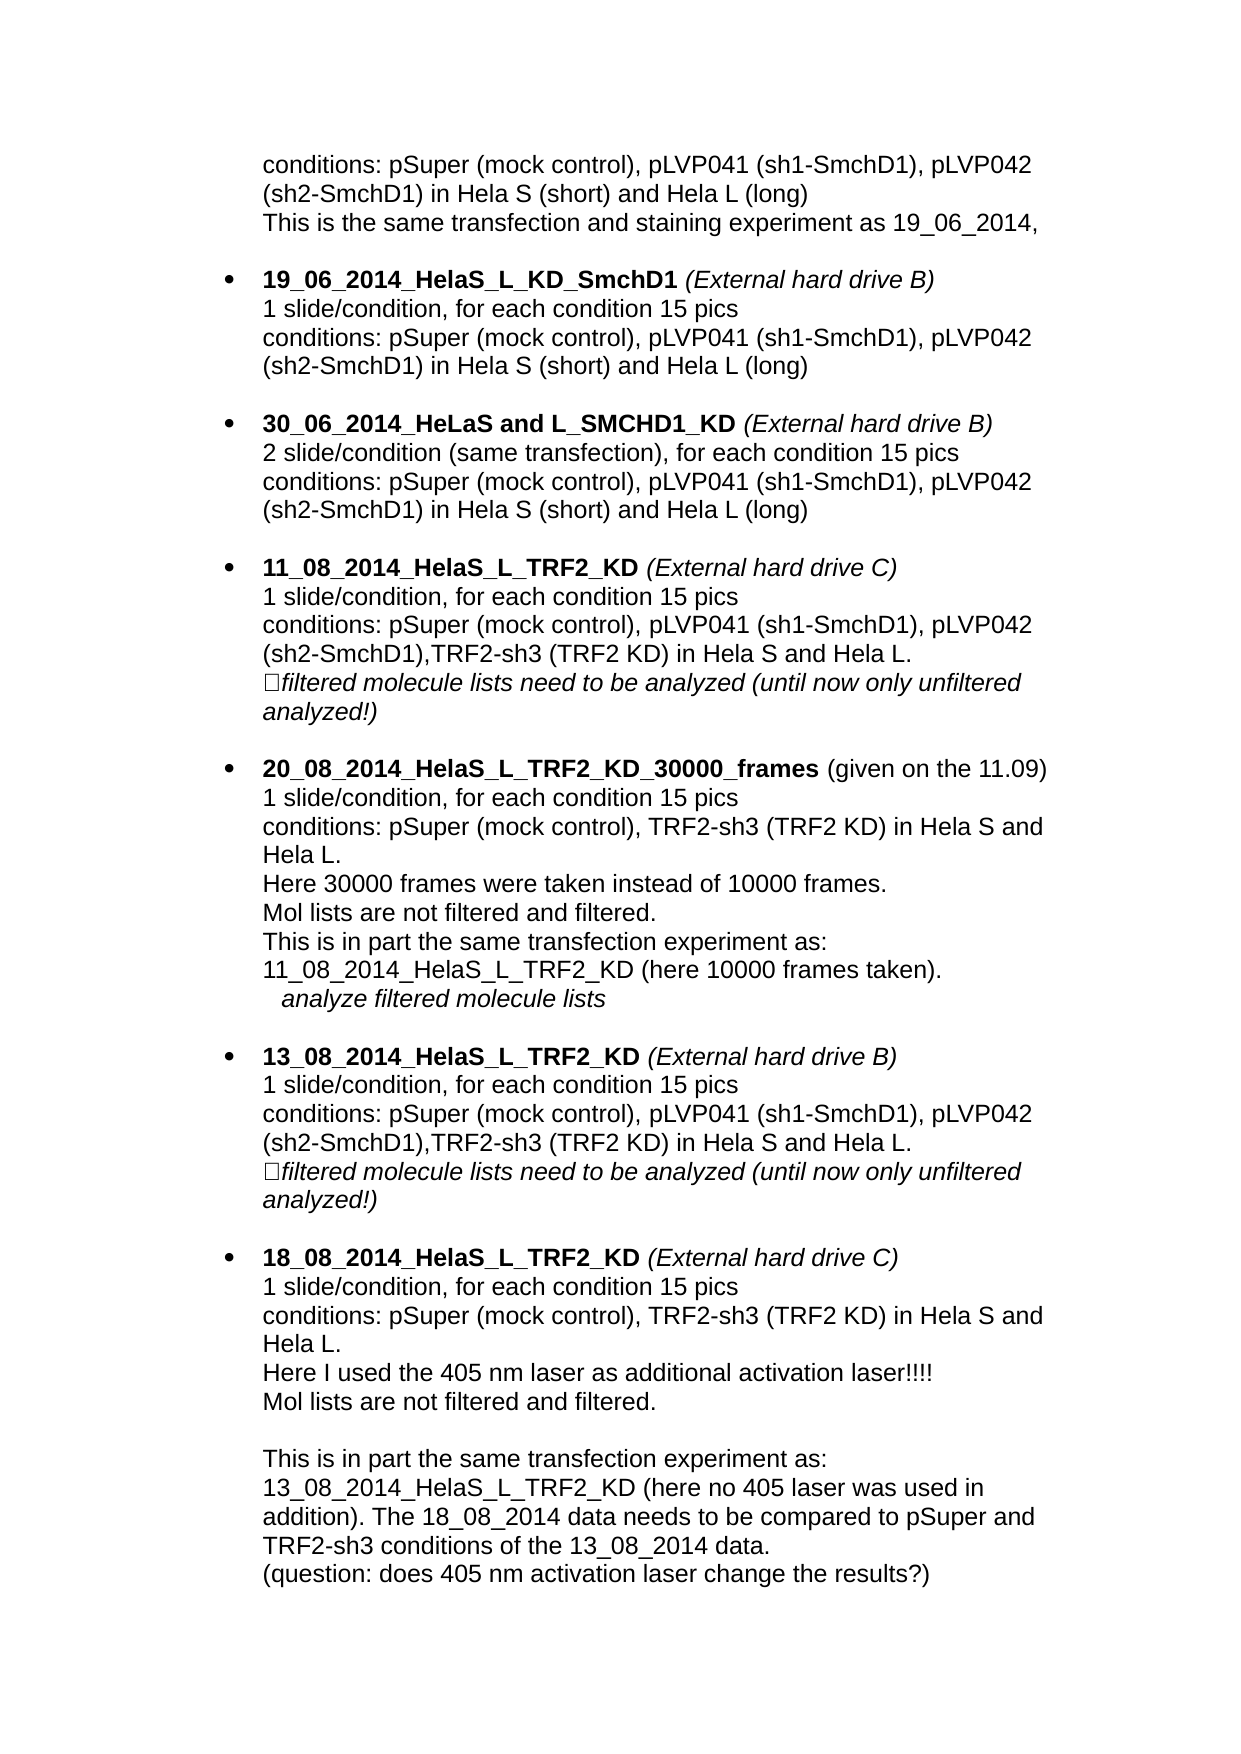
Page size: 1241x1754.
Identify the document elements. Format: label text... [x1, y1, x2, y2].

list 13_08_2014_HelaS_L_TRF2_KD (External hard drive B) [225, 1042, 1053, 1071]
list Here 30000 frames were taken instead of 10000 frames. [262, 869, 1053, 898]
list This is in part the same transfection experiment as: 11_08_2014_HelaS_L_TRF2_KD (here 10000 frames taken). [262, 927, 1053, 984]
list Mol lists are not filtered and filtered. [262, 898, 1053, 927]
list 30_06_2014_HeLaS and L_SMCHD1_KD (External hard drive B) [225, 409, 1053, 438]
text analyze filtered molecule lists [187, 984, 1053, 1013]
list This is the same transfection and staining experiment as 19_06_2014, [262, 207, 1053, 236]
list conditions: pSuper (mock control), pLVP041 (sh1-SmchD1), pLVP042 (sh2-SmchD1),TRF2-sh3 (TRF2 KD) in Hela S and Hela L. [262, 1099, 1053, 1157]
list Mol lists are not filtered and filtered. [262, 1387, 1053, 1416]
list conditions: pSuper (mock control), pLVP041 (sh1-SmchD1), pLVP042 (sh2-SmchD1),TRF2-sh3 (TRF2 KD) in Hela S and Hela L. [262, 610, 1053, 668]
list conditions: pSuper (mock control), pLVP041 (sh1-SmchD1), pLVP042 (sh2-SmchD1) in Hela S (short) and Hela L (long) [262, 323, 1053, 380]
list 11_08_2014_HelaS_L_TRF2_KD (External hard drive C) [225, 553, 1053, 582]
list 1 slide/condition, for each condition 15 pics [262, 294, 1053, 323]
list conditions: pSuper (mock control), pLVP041 (sh1-SmchD1), pLVP042 (sh2-SmchD1) in Hela S (short) and Hela L (long) [262, 466, 1053, 524]
text filtered molecule lists need to be analyzed (until now only unfiltered analyzed!) [262, 668, 1053, 725]
list 2 slide/condition (same transfection), for each condition 15 pics [262, 438, 1053, 466]
list conditions: pSuper (mock control), TRF2-sh3 (TRF2 KD) in Hela S and Hela L. [262, 1301, 1053, 1358]
list 1 slide/condition, for each condition 15 pics [262, 1071, 1053, 1099]
list conditions: pSuper (mock control), pLVP041 (sh1-SmchD1), pLVP042 (sh2-SmchD1) in Hela S (short) and Hela L (long) [262, 150, 1053, 207]
list 19_06_2014_HelaS_L_KD_SmchD1 (External hard drive B) [225, 265, 1053, 294]
list 20_08_2014_HelaS_L_TRF2_KD_30000_frames (given on the 11.09) [225, 754, 1053, 783]
list Here I used the 405 nm laser as additional activation laser!!!! [262, 1358, 1053, 1387]
list 1 slide/condition, for each condition 15 pics [262, 1272, 1053, 1301]
list 18_08_2014_HelaS_L_TRF2_KD (External hard drive C) [225, 1243, 1053, 1272]
list This is in part the same transfection experiment as: 13_08_2014_HelaS_L_TRF2_KD (here no 405 laser was used in addition). The 18_08_2014 data needs to be compared to pSuper and TRF2-sh3 conditions of the 13_08_2014 data. [262, 1444, 1053, 1559]
list conditions: pSuper (mock control), TRF2-sh3 (TRF2 KD) in Hela S and Hela L. [262, 812, 1053, 869]
list (question: does 405 nm activation laser change the results?) [262, 1559, 1053, 1588]
list 1 slide/condition, for each condition 15 pics [262, 582, 1053, 610]
list 1 slide/condition, for each condition 15 pics [262, 783, 1053, 812]
list filtered molecule lists need to be analyzed (until now only unfiltered analyzed!) [262, 1157, 1053, 1214]
